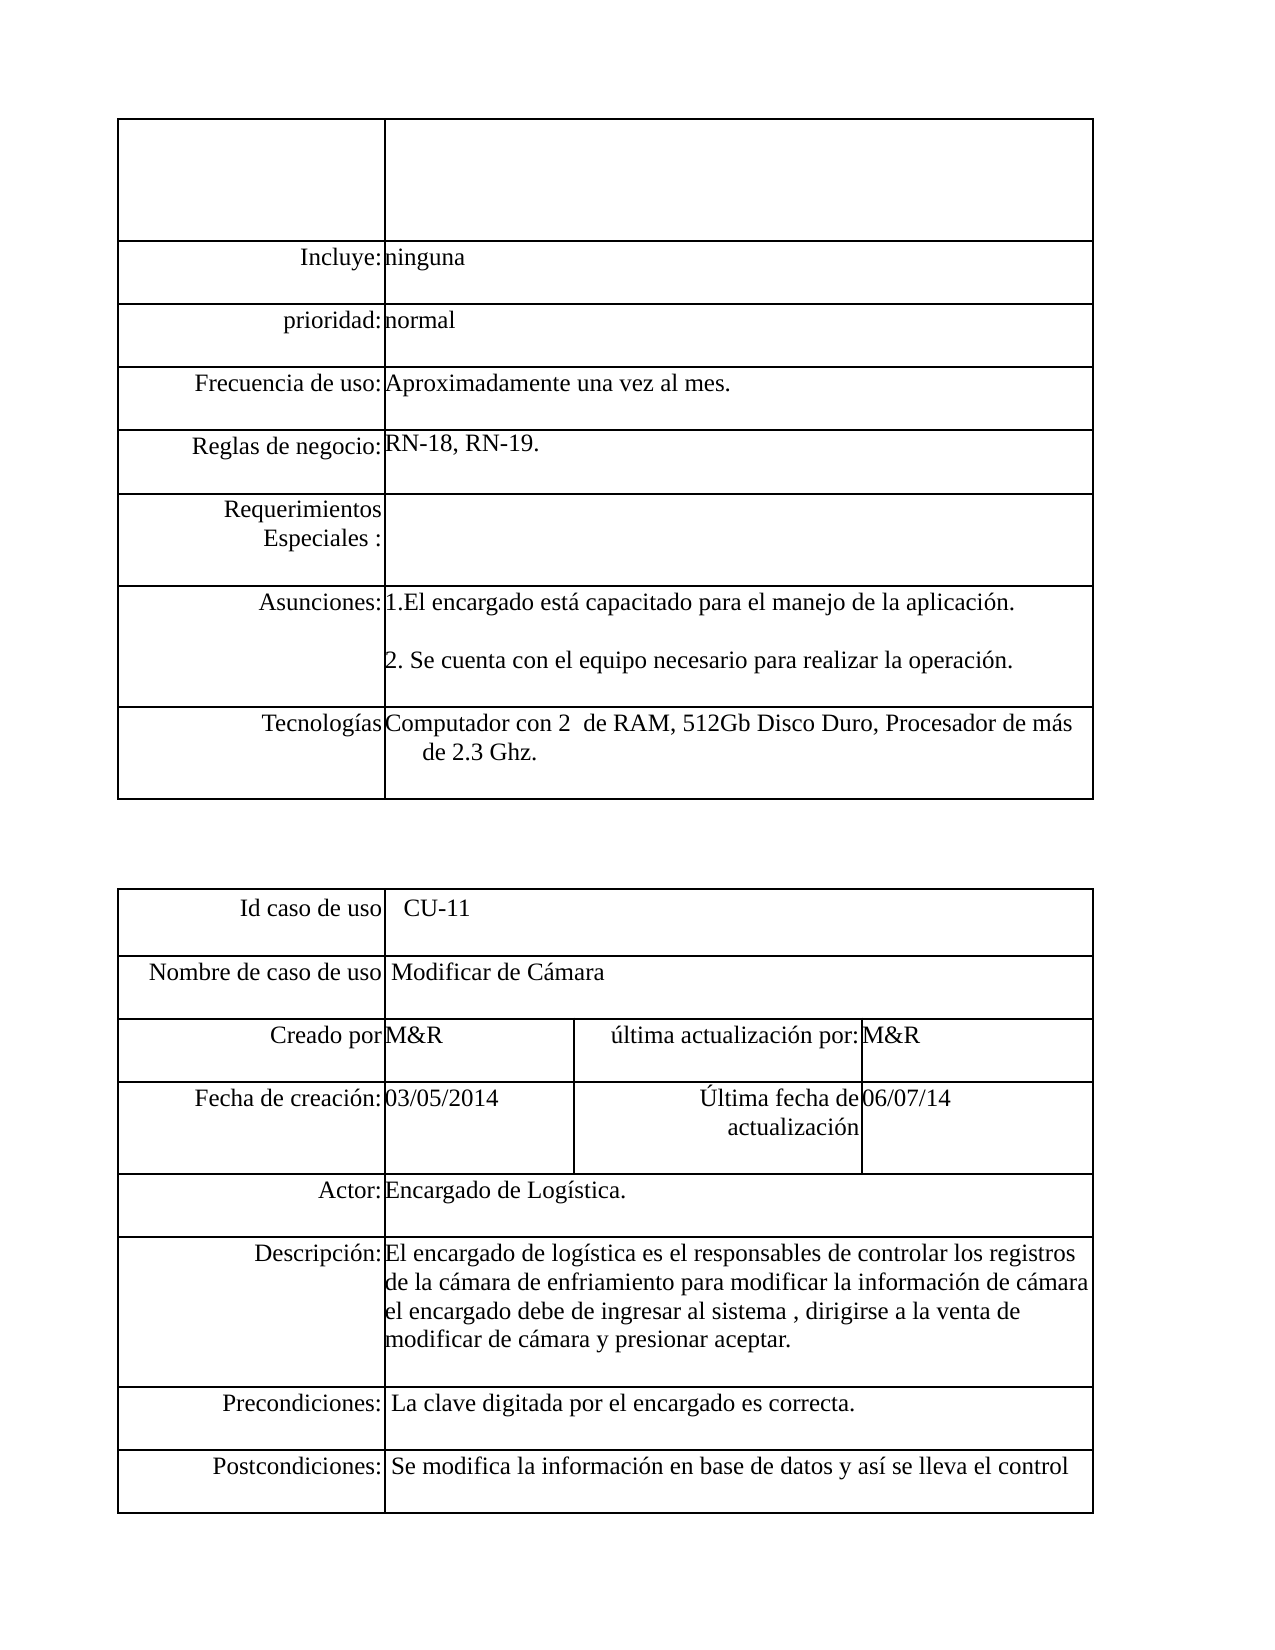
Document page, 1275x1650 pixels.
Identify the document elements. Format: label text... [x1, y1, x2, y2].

table_cell ninguna [386, 242, 1092, 303]
table_cell Descripción: [119, 1238, 384, 1386]
table_header CU-11 [386, 890, 1092, 954]
table_cell RN-18, RN-19. [386, 431, 1092, 492]
table_cell Creado por [119, 1020, 384, 1081]
table_cell [386, 495, 1092, 584]
table_header Id caso de uso [119, 890, 384, 954]
table_cell El encargado de logística es el responsables de controlar los registros de la cámara de enfriamiento para modificar la información de cámara el encargado debe de ingresar al sistema , dirigirse a la venta de modificar de cámara y presionar aceptar. [386, 1238, 1092, 1386]
table_cell 07/06/14 [863, 1083, 1092, 1173]
table_cell Postcondiciones: [119, 1451, 384, 1512]
table_cell Reglas de negocio: [119, 431, 384, 492]
table_cell M&R [386, 1020, 573, 1081]
table_cell Aproximadamente una vez al mes. [386, 368, 1092, 429]
table_cell [119, 120, 384, 239]
table_cell Asunciones: [119, 587, 384, 706]
table_cell Modificar de Cámara [386, 957, 1092, 1018]
table_cell 03/05/2014 [386, 1083, 573, 1173]
table_cell última actualización por: [575, 1020, 861, 1081]
table_cell Última fecha de actualización [575, 1083, 861, 1173]
table_cell Encargado de Logística. [386, 1175, 1092, 1236]
table_cell Precondiciones: [119, 1388, 384, 1449]
table_cell [386, 120, 1092, 239]
table_cell La clave digitada por el encargado es correcta. [386, 1388, 1092, 1449]
table_cell 1.El encargado está capacitado para el manejo de la aplicación. 2. Se cuenta con el equipo necesario para realizar la operación. [386, 587, 1092, 706]
table_cell Nombre de caso de uso [119, 957, 384, 1018]
table_cell M&R [863, 1020, 1092, 1081]
table_cell Fecha de creación: [119, 1083, 384, 1173]
table_cell Incluye: [119, 242, 384, 303]
table_cell Actor: [119, 1175, 384, 1236]
table_cell Computador con 2 de RAM, 512Gb Disco Duro, Procesador de más de 2.3 Ghz. [386, 708, 1092, 798]
table_cell Tecnologías [119, 708, 384, 798]
table_cell Frecuencia de uso: [119, 368, 384, 429]
table_cell Requerimientos Especiales : [119, 495, 384, 584]
table_cell prioridad: [119, 305, 384, 366]
table_cell normal [386, 305, 1092, 366]
table_cell Se modifica la información en base de datos y así se lleva el control [386, 1451, 1092, 1512]
